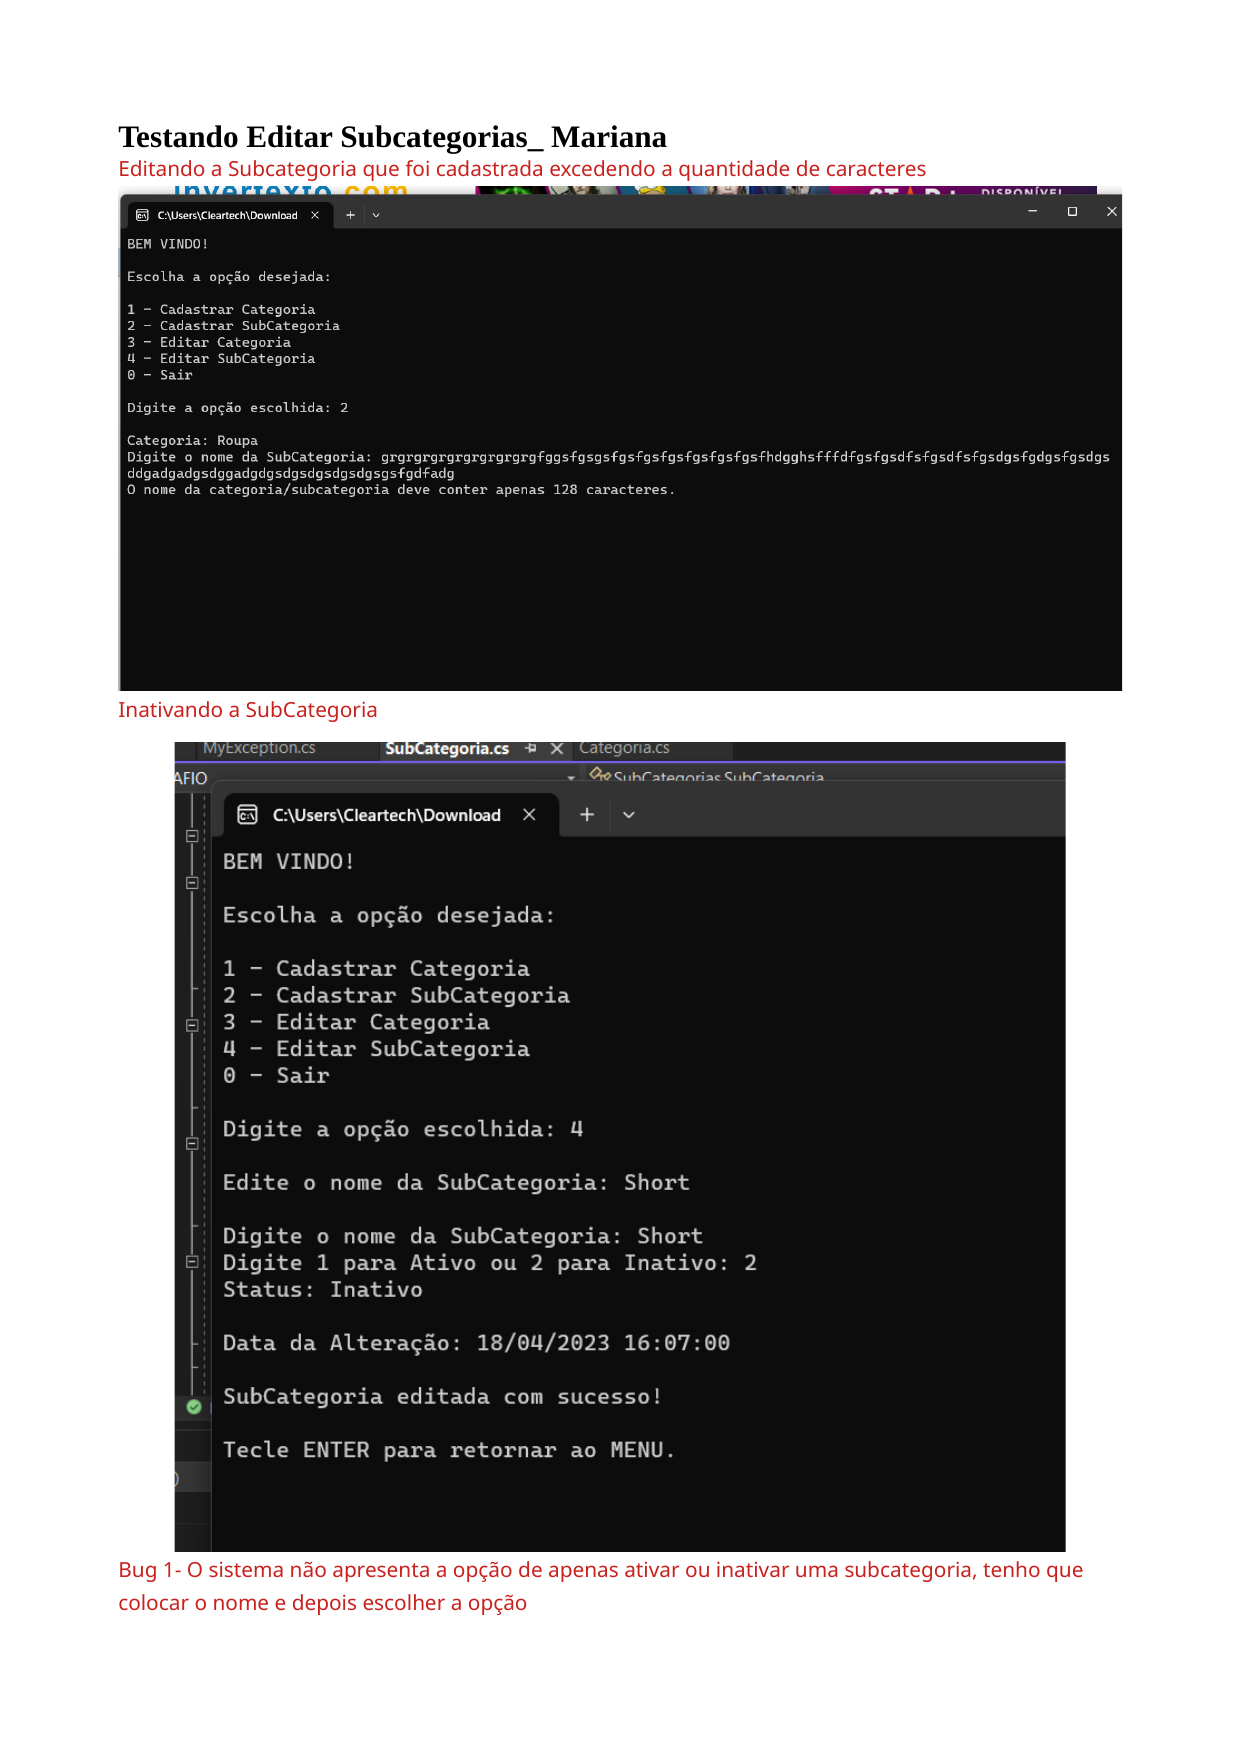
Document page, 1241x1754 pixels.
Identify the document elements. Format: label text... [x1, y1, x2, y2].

text Editando a Subcategoria que foi cadastrada excedendo a quantidade de caracteres [118, 154, 1122, 182]
text Bug 1- O sistema não apresenta a opção de apenas ativar ou inativar uma subcategoria, tenho que colocar o nome e depois escolher a opção [118, 742, 1122, 1616]
picture [118, 186, 1123, 691]
text Testando Editar Subcategorias_ Mariana [118, 118, 1122, 154]
picture [174, 742, 1066, 1552]
text Inativando a SubCategoria [118, 691, 1122, 723]
